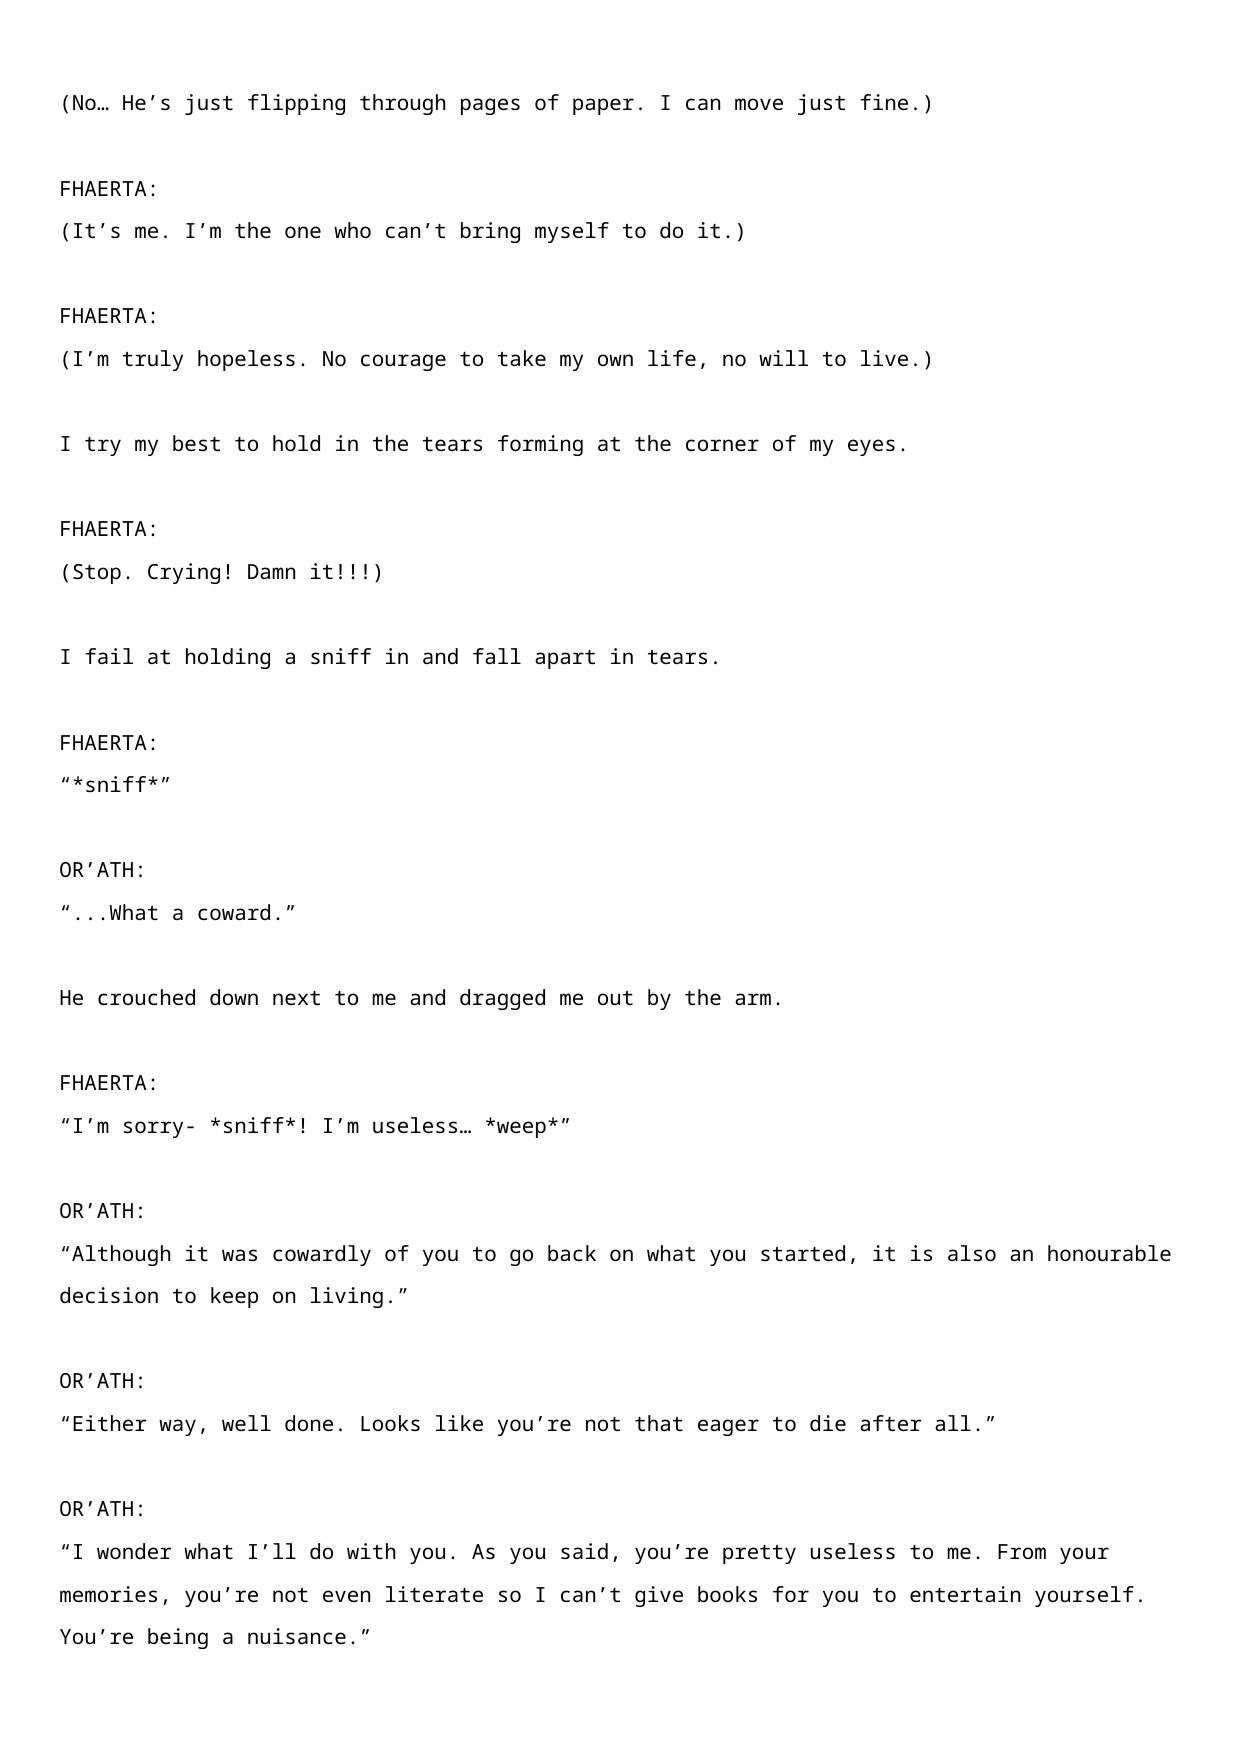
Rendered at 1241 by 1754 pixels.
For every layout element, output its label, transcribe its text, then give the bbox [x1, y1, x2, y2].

text “Either way, well done. Looks like you’re not that eager to die after all.” [59, 1409, 1181, 1438]
text OR’ATH: [59, 1494, 1181, 1523]
text (It’s me. I’m the one who can’t bring myself to do it.) [59, 216, 1181, 245]
text OR’ATH: [59, 1367, 1181, 1395]
text (I’m truly hopeless. No courage to take my own life, no will to live.) [59, 344, 1181, 373]
text FHAERTA: [59, 1068, 1181, 1097]
text “I’m sorry- *sniff*! I’m useless… *weep*” [59, 1111, 1181, 1139]
text “Although it was cowardly of you to go back on what you started, it is also an honourable decision to keep on living.” [59, 1239, 1181, 1310]
text (No… He’s just flipping through pages of paper. I can move just fine.) [59, 88, 1181, 117]
text FHAERTA: [59, 302, 1181, 330]
text FHAERTA: [59, 728, 1181, 756]
text “I wonder what I’ll do with you. As you said, you’re pretty useless to me. From your memories, you’re not even literate so I can’t give books for you to entertain yourself. You’re being a nuisance.” [59, 1537, 1181, 1651]
text I try my best to hold in the tears forming at the corner of my eyes. [59, 429, 1181, 458]
text He crouched down next to me and dragged me out by the arm. [59, 983, 1181, 1012]
text FHAERTA: [59, 174, 1181, 202]
text FHAERTA: [59, 514, 1181, 543]
text “...What a coward.” [59, 898, 1181, 926]
text “*sniff*” [59, 770, 1181, 799]
text OR’ATH: [59, 855, 1181, 884]
text (Stop. Crying! Damn it!!!) [59, 557, 1181, 586]
text I fail at holding a sniff in and fall apart in tears. [59, 642, 1181, 671]
text OR’ATH: [59, 1196, 1181, 1225]
